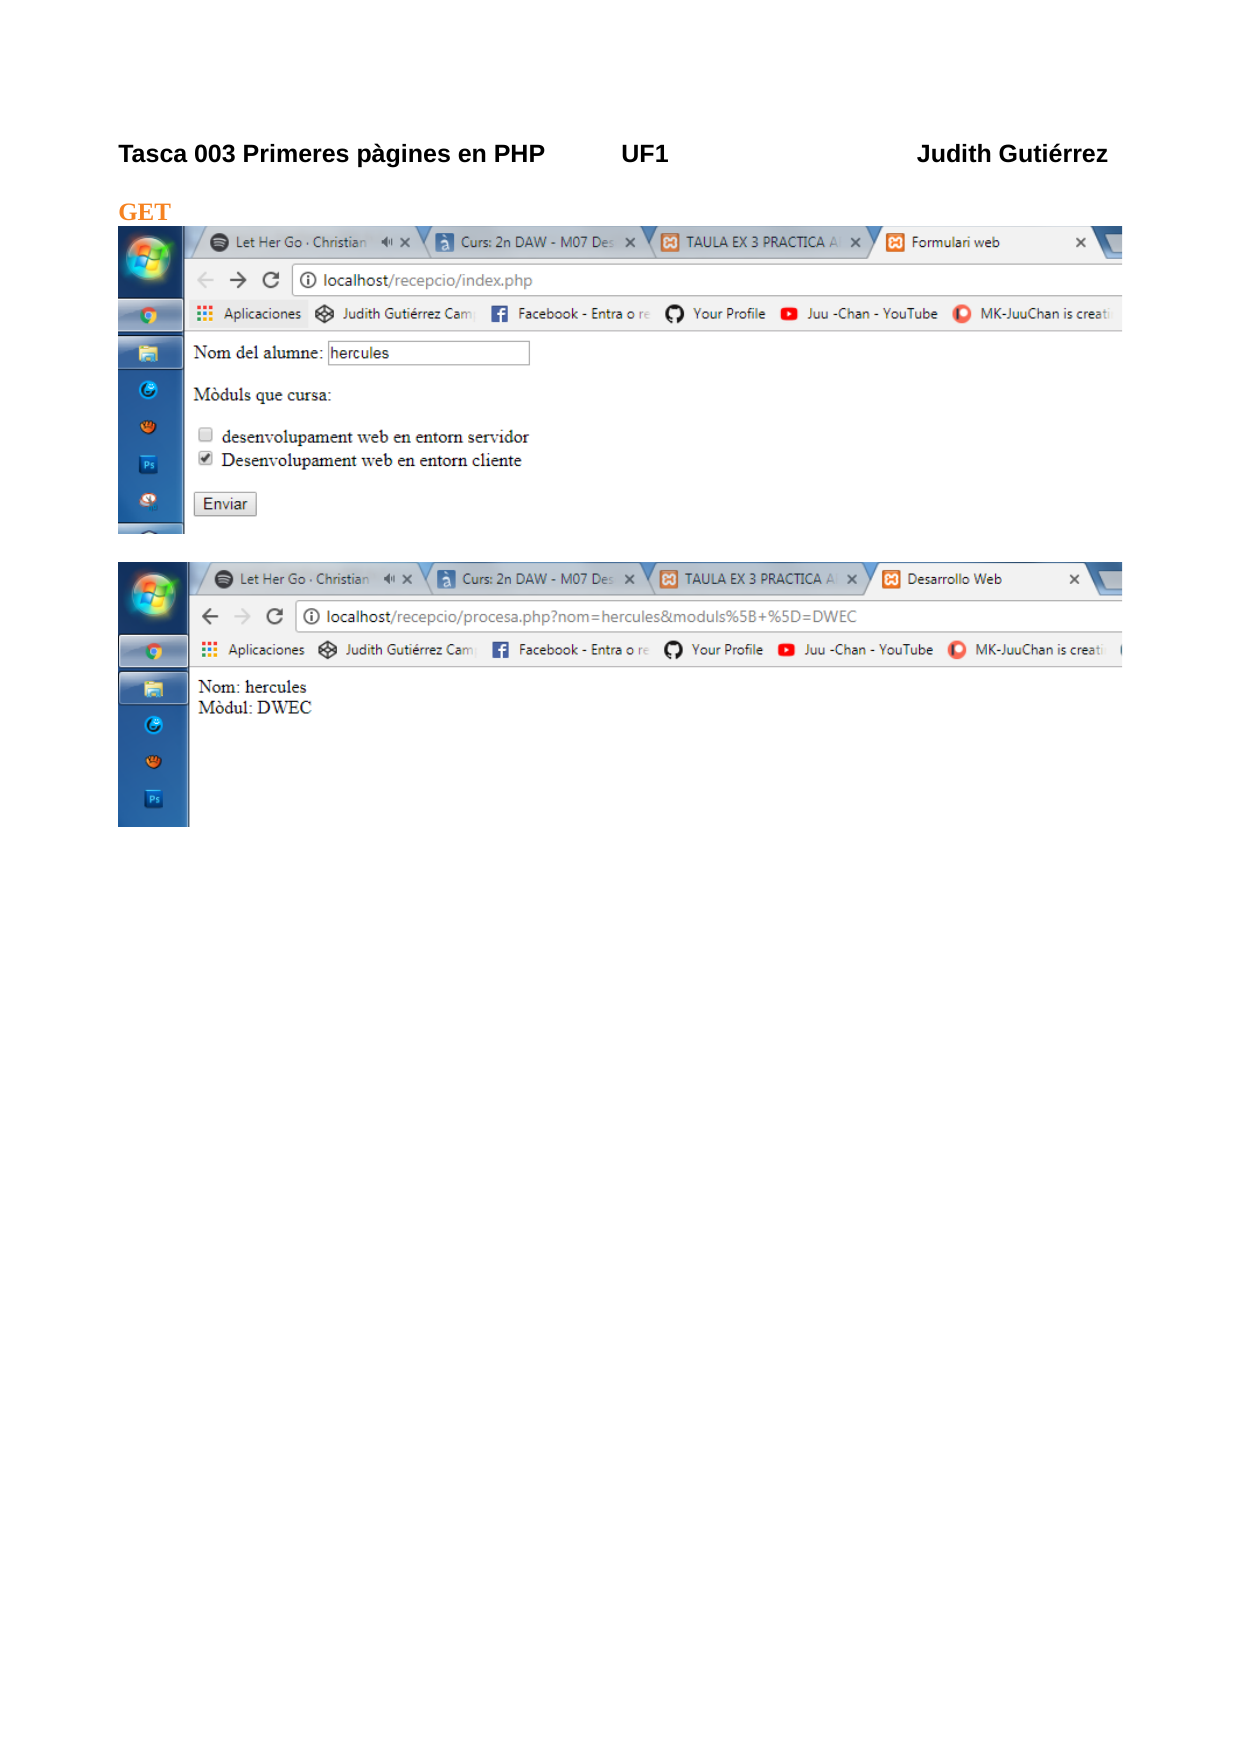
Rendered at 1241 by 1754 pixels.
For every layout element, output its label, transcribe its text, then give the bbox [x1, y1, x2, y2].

picture [118, 562, 1123, 827]
text GET [118, 197, 1122, 226]
picture [118, 226, 1123, 534]
